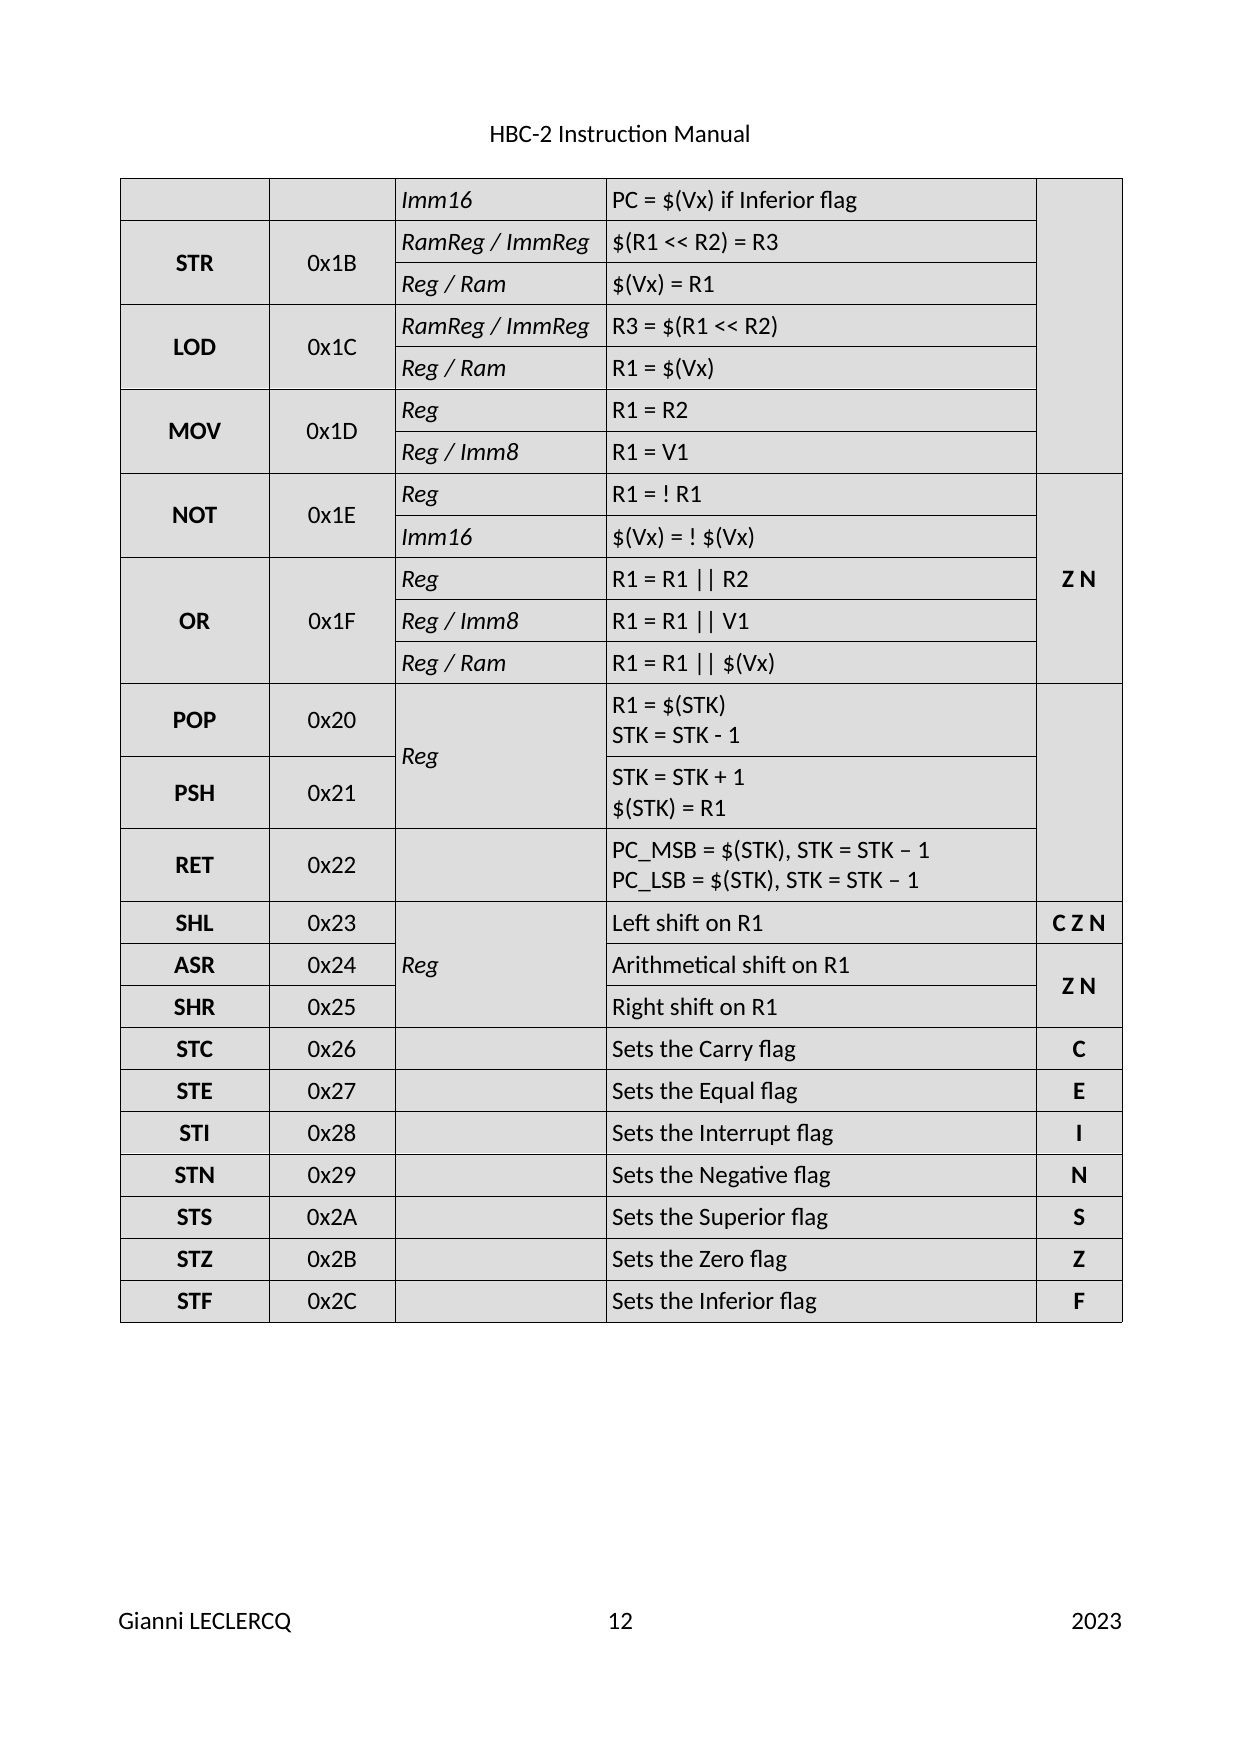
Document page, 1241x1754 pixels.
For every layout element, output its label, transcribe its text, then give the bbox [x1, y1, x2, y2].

table_cell R1 = R1 || R2 [607, 558, 1036, 599]
table_cell Sets the Negative flag [607, 1155, 1036, 1196]
table_cell Reg / Ram [396, 263, 606, 304]
table_cell STR [121, 221, 269, 304]
table_cell STS [121, 1197, 269, 1238]
table_cell [396, 1155, 606, 1196]
table_cell E [1037, 1070, 1122, 1111]
table_cell SHR [121, 986, 269, 1027]
table_cell STN [121, 1155, 269, 1196]
table_cell POP [121, 684, 269, 756]
table_cell 0x2A [270, 1197, 395, 1238]
table_cell STZ [121, 1239, 269, 1280]
table_cell [396, 829, 606, 901]
table_cell [270, 179, 395, 220]
table_cell [396, 1070, 606, 1111]
table_cell [396, 1239, 606, 1280]
table_cell Arithmetical shift on R1 [607, 944, 1036, 985]
table_cell Sets the Inferior flag [607, 1281, 1036, 1322]
table_cell Z N [1037, 474, 1122, 683]
table_cell S [1037, 1197, 1122, 1238]
table_cell R1 = R1 || $(Vx) [607, 642, 1036, 683]
table_cell Sets the Equal flag [607, 1070, 1036, 1111]
table_cell [396, 1197, 606, 1238]
table_cell Sets the Superior flag [607, 1197, 1036, 1238]
table_cell 0x23 [270, 902, 395, 943]
table_cell RamReg / ImmReg [396, 305, 606, 346]
table_cell R1 = R1 || V1 [607, 600, 1036, 641]
table_cell MOV [121, 390, 269, 473]
table_cell 0x26 [270, 1028, 395, 1069]
table_cell [396, 1112, 606, 1153]
table_cell LOD [121, 305, 269, 388]
table_cell 0x27 [270, 1070, 395, 1111]
table_cell Z N [1037, 944, 1122, 1027]
table_cell Reg / Ram [396, 642, 606, 683]
table_cell Reg [396, 684, 606, 828]
table_cell R1 = $(STK) STK = STK - 1 [607, 684, 1036, 756]
table_cell Reg / Ram [396, 347, 606, 388]
table_cell I [1037, 1112, 1122, 1153]
table_cell C [1037, 1028, 1122, 1069]
table_cell $(Vx) = R1 [607, 263, 1036, 304]
table_cell STE [121, 1070, 269, 1111]
table_cell Z [1037, 1239, 1122, 1280]
table_cell $(R1 << R2) = R3 [607, 221, 1036, 262]
table_cell 0x1C [270, 305, 395, 388]
table_cell 0x1D [270, 390, 395, 473]
table_cell R1 = R2 [607, 390, 1036, 431]
table_cell Reg [396, 390, 606, 431]
table_cell PSH [121, 757, 269, 828]
table_cell 0x2B [270, 1239, 395, 1280]
table_cell N [1037, 1155, 1122, 1196]
table_cell C Z N [1037, 902, 1122, 943]
table_cell [1037, 179, 1122, 473]
table_cell NOT [121, 474, 269, 557]
table_cell Sets the Carry flag [607, 1028, 1036, 1069]
table_cell 0x2C [270, 1281, 395, 1322]
table_cell [121, 179, 269, 220]
table_cell Reg [396, 474, 606, 515]
table_cell Right shift on R1 [607, 986, 1036, 1027]
table_cell [396, 1281, 606, 1322]
table_cell [1037, 684, 1122, 901]
table_cell 0x29 [270, 1155, 395, 1196]
table_cell R1 = ! R1 [607, 474, 1036, 515]
table_cell PC_MSB = $(STK), STK = STK – 1 PC_LSB = $(STK), STK = STK – 1 [607, 829, 1036, 901]
table_cell F [1037, 1281, 1122, 1322]
table_cell Sets the Zero flag [607, 1239, 1036, 1280]
table_cell OR [121, 558, 269, 683]
table_cell 0x1B [270, 221, 395, 304]
table_cell 0x28 [270, 1112, 395, 1153]
table_cell Imm16 [396, 179, 606, 220]
table_cell Reg [396, 902, 606, 1027]
table_cell R3 = $(R1 << R2) [607, 305, 1036, 346]
table_cell RET [121, 829, 269, 901]
table_cell $(Vx) = ! $(Vx) [607, 516, 1036, 557]
table_cell [396, 1028, 606, 1069]
table_cell 0x22 [270, 829, 395, 901]
table_cell R1 = $(Vx) [607, 347, 1036, 388]
table_cell Reg [396, 558, 606, 599]
table_cell 0x1E [270, 474, 395, 557]
table_cell 0x21 [270, 757, 395, 828]
table_cell STK = STK + 1 $(STK) = R1 [607, 757, 1036, 828]
table_cell Left shift on R1 [607, 902, 1036, 943]
table_cell 0x20 [270, 684, 395, 756]
table_cell STF [121, 1281, 269, 1322]
table_cell 0x1F [270, 558, 395, 683]
table_cell STC [121, 1028, 269, 1069]
table_cell Reg / Imm8 [396, 432, 606, 473]
table_cell RamReg / ImmReg [396, 221, 606, 262]
table_cell STI [121, 1112, 269, 1153]
table_cell 0x24 [270, 944, 395, 985]
table_cell PC = $(Vx) if Inferior flag [607, 179, 1036, 220]
table_cell Sets the Interrupt flag [607, 1112, 1036, 1153]
table_cell 0x25 [270, 986, 395, 1027]
table_cell R1 = V1 [607, 432, 1036, 473]
table_cell Reg / Imm8 [396, 600, 606, 641]
table_cell ASR [121, 944, 269, 985]
table_cell SHL [121, 902, 269, 943]
table_cell Imm16 [396, 516, 606, 557]
